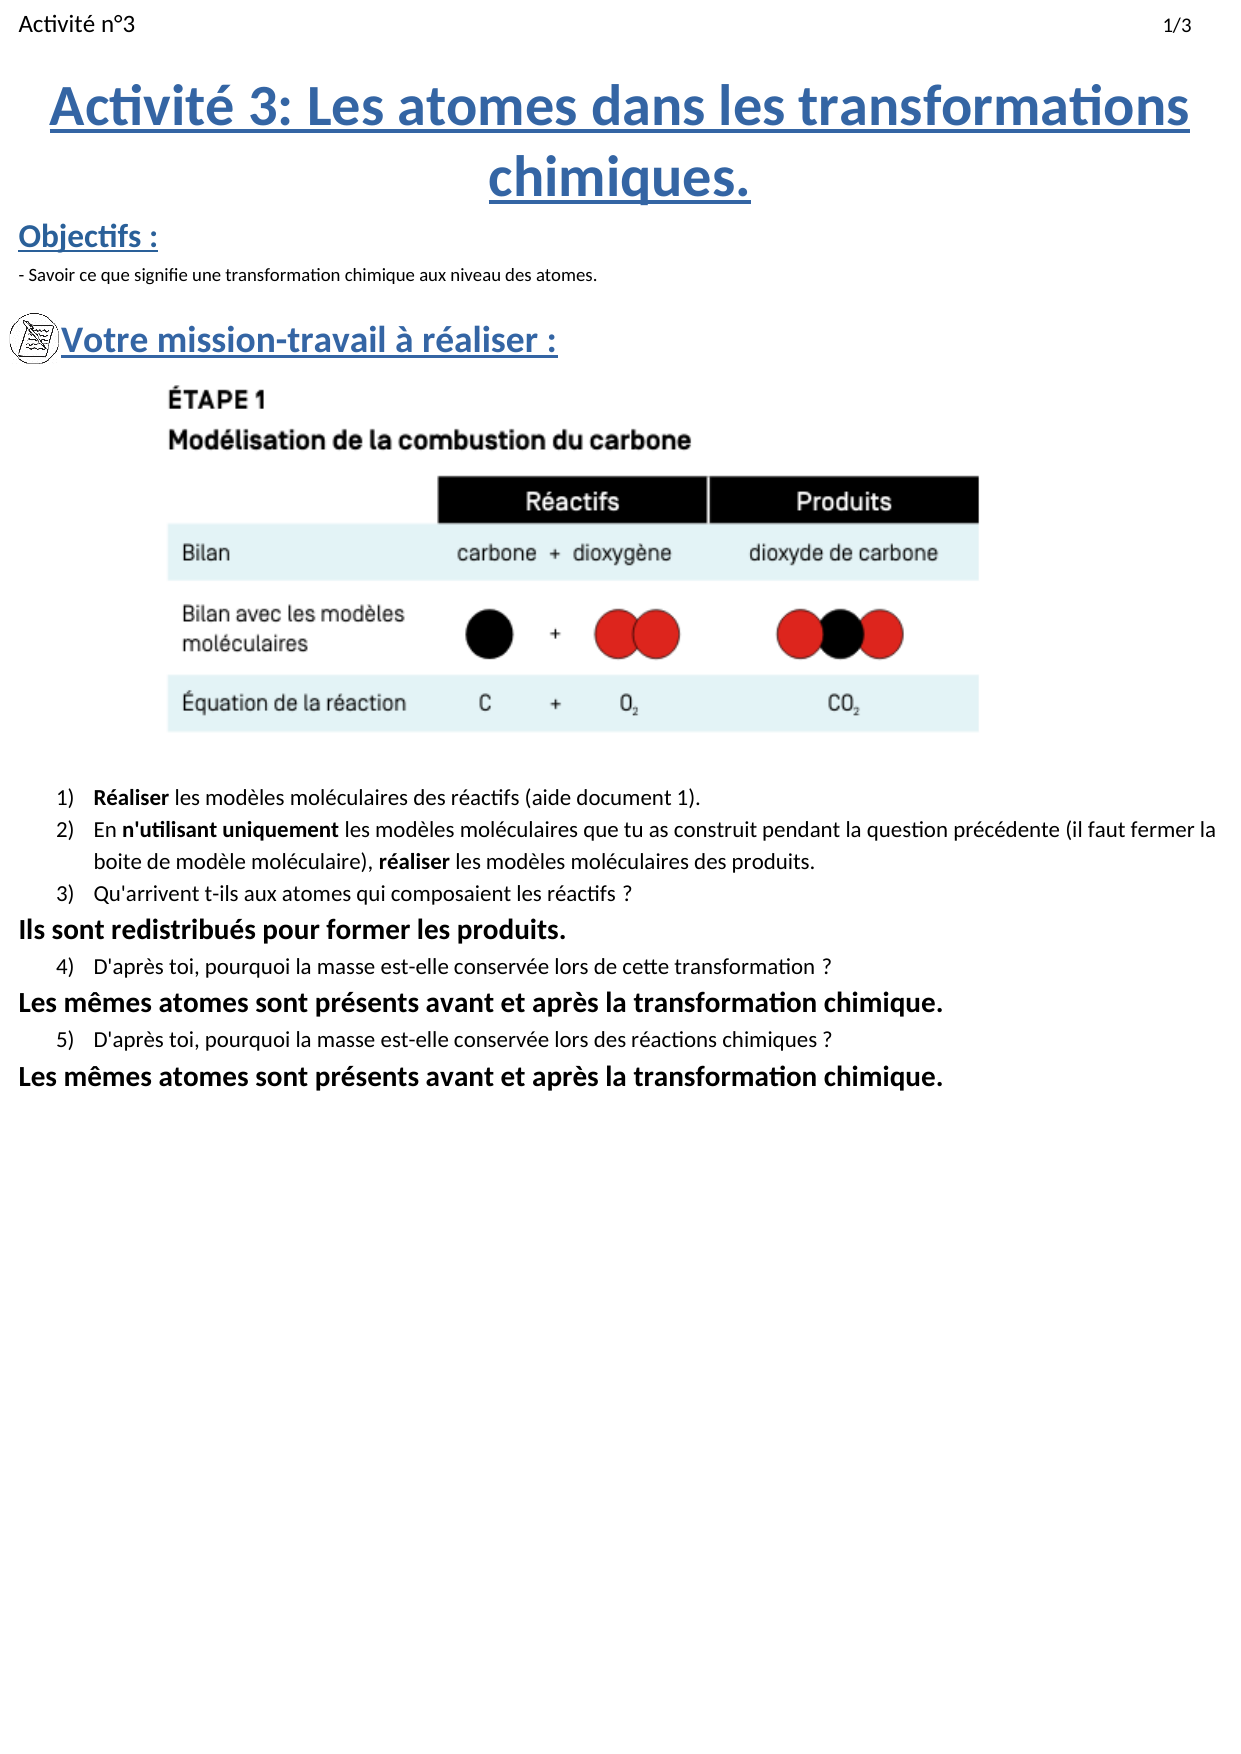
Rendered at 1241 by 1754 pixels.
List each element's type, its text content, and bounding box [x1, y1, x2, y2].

list D'après toi, pourquoi la masse est-elle conservée lors des réactions chimiques ? [56, 1025, 1221, 1053]
text Objectifs : [18, 211, 1221, 257]
list En n'utilisant uniquement les modèles moléculaires que tu as construit pendant la question précédente (il faut fermer la boite de modèle moléculaire), réaliser les modèles moléculaires des produits. [56, 815, 1221, 875]
text Les mêmes atomes sont présents avant et après la transformation chimique. [18, 1058, 1221, 1093]
text Les mêmes atomes sont présents avant et après la transformation chimique. [18, 984, 1221, 1020]
list D'après toi, pourquoi la masse est-elle conservée lors de cette transformation ? [56, 952, 1221, 980]
picture [9, 313, 59, 364]
list Qu'arrivent t-ils aux atomes qui composaient les réactifs ? [56, 879, 1221, 907]
picture [123, 384, 989, 775]
text - Savoir ce que signifie une transformation chimique aux niveau des atomes. [18, 263, 1221, 286]
list Réaliser les modèles moléculaires des réactifs (aide document 1). [56, 783, 1221, 811]
text Ils sont redistribués pour former les produits. [18, 911, 1221, 947]
text Votre mission-travail à réaliser : [59, 316, 1221, 362]
title Activité 3: Les atomes dans les transformations chimiques. [18, 68, 1221, 211]
